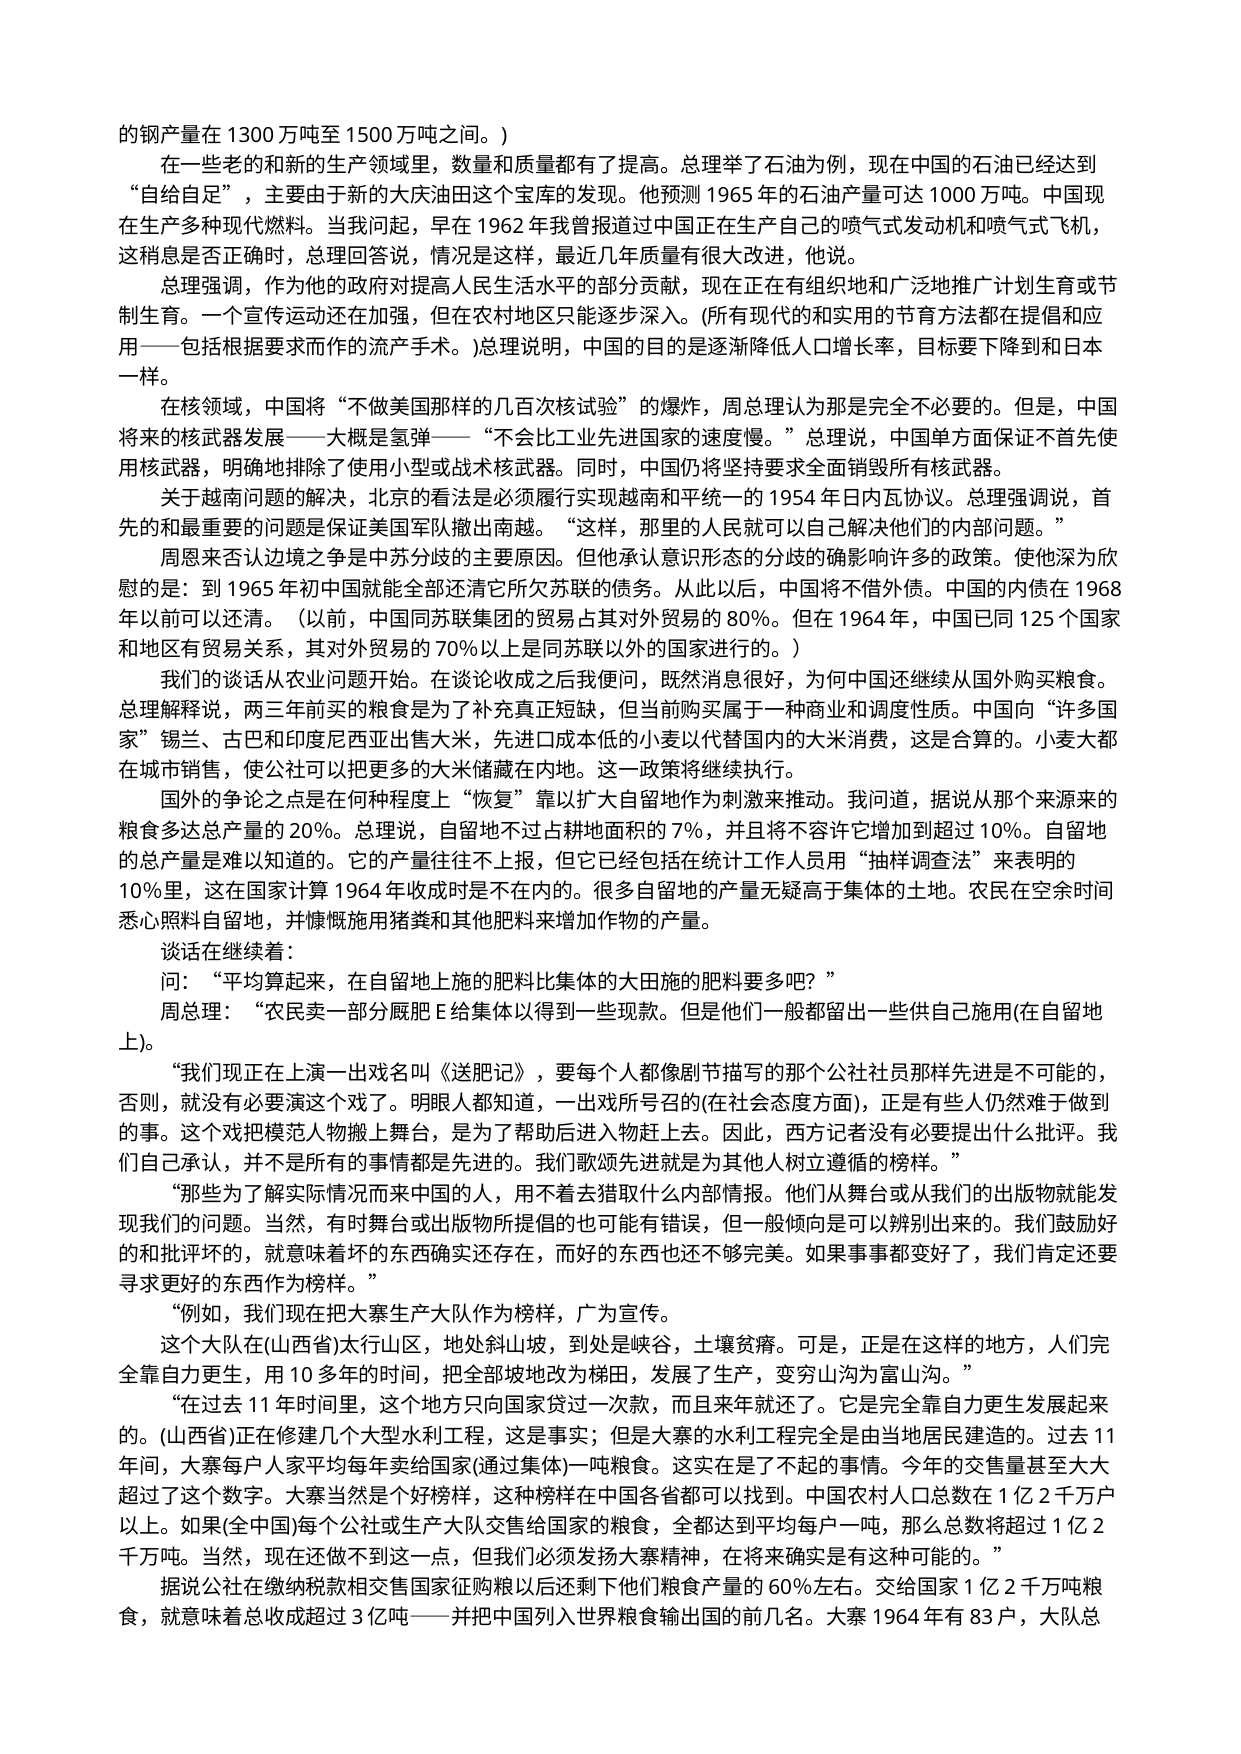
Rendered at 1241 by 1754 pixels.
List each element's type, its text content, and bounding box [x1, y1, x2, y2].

text “例如，我们现在把大寨生产大队作为榜样，广为宣传。 [118, 1298, 1122, 1328]
text 的钢产量在1300万吨至1500万吨之间。) [118, 118, 1122, 148]
text 关于越南问题的解决，北京的看法是必须履行实现越南和平统一的1954年日内瓦协议。总理强调说，首先的和最重要的问题是保证美国军队撤出南越。“这样，那里的人民就可以自己解决他们的内部问题。” [118, 481, 1122, 542]
text “那些为了解实际情况而来中国的人，用不着去猎取什么内部情报。他们从舞台或从我们的出版物就能发现我们的问题。当然，有时舞台或出版物所提倡的也可能有错误，但一般倾向是可以辨别出来的。我们鼓励好的和批评坏的，就意味着坏的东西确实还存在，而好的东西也还不够完美。如果事事都变好了，我们肯定还要寻求更好的东西作为榜样。” [118, 1177, 1122, 1298]
text 在核领域，中国将“不做美国那样的几百次核试验”的爆炸，周总理认为那是完全不必要的。但是，中国将来的核武器发展——大概是氢弹——“不会比工业先进国家的速度慢。”总理说，中国单方面保证不首先使用核武器，明确地排除了使用小型或战术核武器。同时，中国仍将坚持要求全面销毁所有核武器。 [118, 391, 1122, 481]
text 周恩来否认边境之争是中苏分歧的主要原因。但他承认意识形态的分歧的确影响许多的政策。使他深为欣慰的是：到1965年初中国就能全部还清它所欠苏联的债务。从此以后，中国将不借外债。中国的内债在1968年以前可以还清。（以前，中国同苏联集团的贸易占其对外贸易的80％。但在1964年，中国已同125个国家和地区有贸易关系，其对外贸易的70％以上是同苏联以外的国家进行的。） [118, 542, 1122, 663]
text 问：“平均算起来，在自留地上施的肥料比集体的大田施的肥料要多吧？” [118, 965, 1122, 995]
text 这个大队在(山西省)太行山区，地处斜山坡，到处是峡谷，土壤贫瘠。可是，正是在这样的地方，人们完全靠自力更生，用10多年的时间，把全部坡地改为梯田，发展了生产，变穷山沟为富山沟。” [118, 1328, 1122, 1388]
text 国外的争论之点是在何种程度上“恢复”靠以扩大自留地作为刺激来推动。我问道，据说从那个来源来的粮食多达总产量的20％。总理说，自留地不过占耕地面积的7％，并且将不容许它增加到超过10％。自留地的总产量是难以知道的。它的产量往往不上报，但它已经包括在统计工作人员用“抽样调查法”来表明的10％里，这在国家计算1964年收成时是不在内的。很多自留地的产量无疑高于集体的土地。农民在空余时间悉心照料自留地，并慷慨施用猪粪和其他肥料来增加作物的产量。 [118, 784, 1122, 935]
text 谈话在继续着： [118, 935, 1122, 965]
text “在过去11年时间里，这个地方只向国家贷过一次款，而且来年就还了。它是完全靠自力更生发展起来的。(山西省)正在修建几个大型水利工程，这是事实；但是大寨的水利工程完全是由当地居民建造的。过去11年间，大寨每户人家平均每年卖给国家(通过集体)一吨粮食。这实在是了不起的事情。今年的交售量甚至大大超过了这个数字。大寨当然是个好榜样，这种榜样在中国各省都可以找到。中国农村人口总数在1亿2千万户以上。如果(全中国)每个公社或生产大队交售给国家的粮食，全都达到平均每户一吨，那么总数将超过1亿2千万吨。当然，现在还做不到这一点，但我们必须发扬大寨精神，在将来确实是有这种可能的。” [118, 1388, 1122, 1570]
text 据说公社在缴纳税款相交售国家征购粮以后还剩下他们粮食产量的60％左右。交给国家1亿2千万吨粮食，就意味着总收成超过3亿吨——并把中国列入世界粮食输出国的前几名。大寨1964年有83户，大队总 [118, 1570, 1122, 1631]
text “我们现正在上演一出戏名叫《送肥记》，要每个人都像剧节描写的那个公社社员那样先进是不可能的，否则，就没有必要演这个戏了。明眼人都知道，一出戏所号召的(在社会态度方面)，正是有些人仍然难于做到的事。这个戏把模范人物搬上舞台，是为了帮助后进入物赶上去。因此，西方记者没有必要提出什么批评。我们自己承认，并不是所有的事情都是先进的。我们歌颂先进就是为其他人树立遵循的榜样。” [118, 1056, 1122, 1177]
text 在一些老的和新的生产领域里，数量和质量都有了提高。总理举了石油为例，现在中国的石油已经达到“自给自足”，主要由于新的大庆油田这个宝库的发现。他预测1965年的石油产量可达1000万吨。中国现在生产多种现代燃料。当我问起，早在1962年我曾报道过中国正在生产自己的喷气式发动机和喷气式飞机，这稍息是否正确时，总理回答说，情况是这样，最近几年质量有很大改进，他说。 [118, 148, 1122, 269]
text 我们的谈话从农业问题开始。在谈论收成之后我便问，既然消息很好，为何中国还继续从国外购买粮食。总理解释说，两三年前买的粮食是为了补充真正短缺，但当前购买属于一种商业和调度性质。中国向“许多国家”锡兰、古巴和印度尼西亚出售大米，先进口成本低的小麦以代替国内的大米消费，这是合算的。小麦大都在城市销售，使公社可以把更多的大米储藏在内地。这一政策将继续执行。 [118, 663, 1122, 784]
text 周总理：“农民卖一部分厩肥E给集体以得到一些现款。但是他们一般都留出一些供自己施用(在自留地上)。 [118, 995, 1122, 1056]
text 总理强调，作为他的政府对提高人民生活水平的部分贡献，现在正在有组织地和广泛地推广计划生育或节制生育。一个宣传运动还在加强，但在农村地区只能逐步深入。(所有现代的和实用的节育方法都在提倡和应用——包括根据要求而作的流产手术。)总理说明，中国的目的是逐渐降低人口增长率，目标要下降到和日本一样。 [118, 269, 1122, 391]
